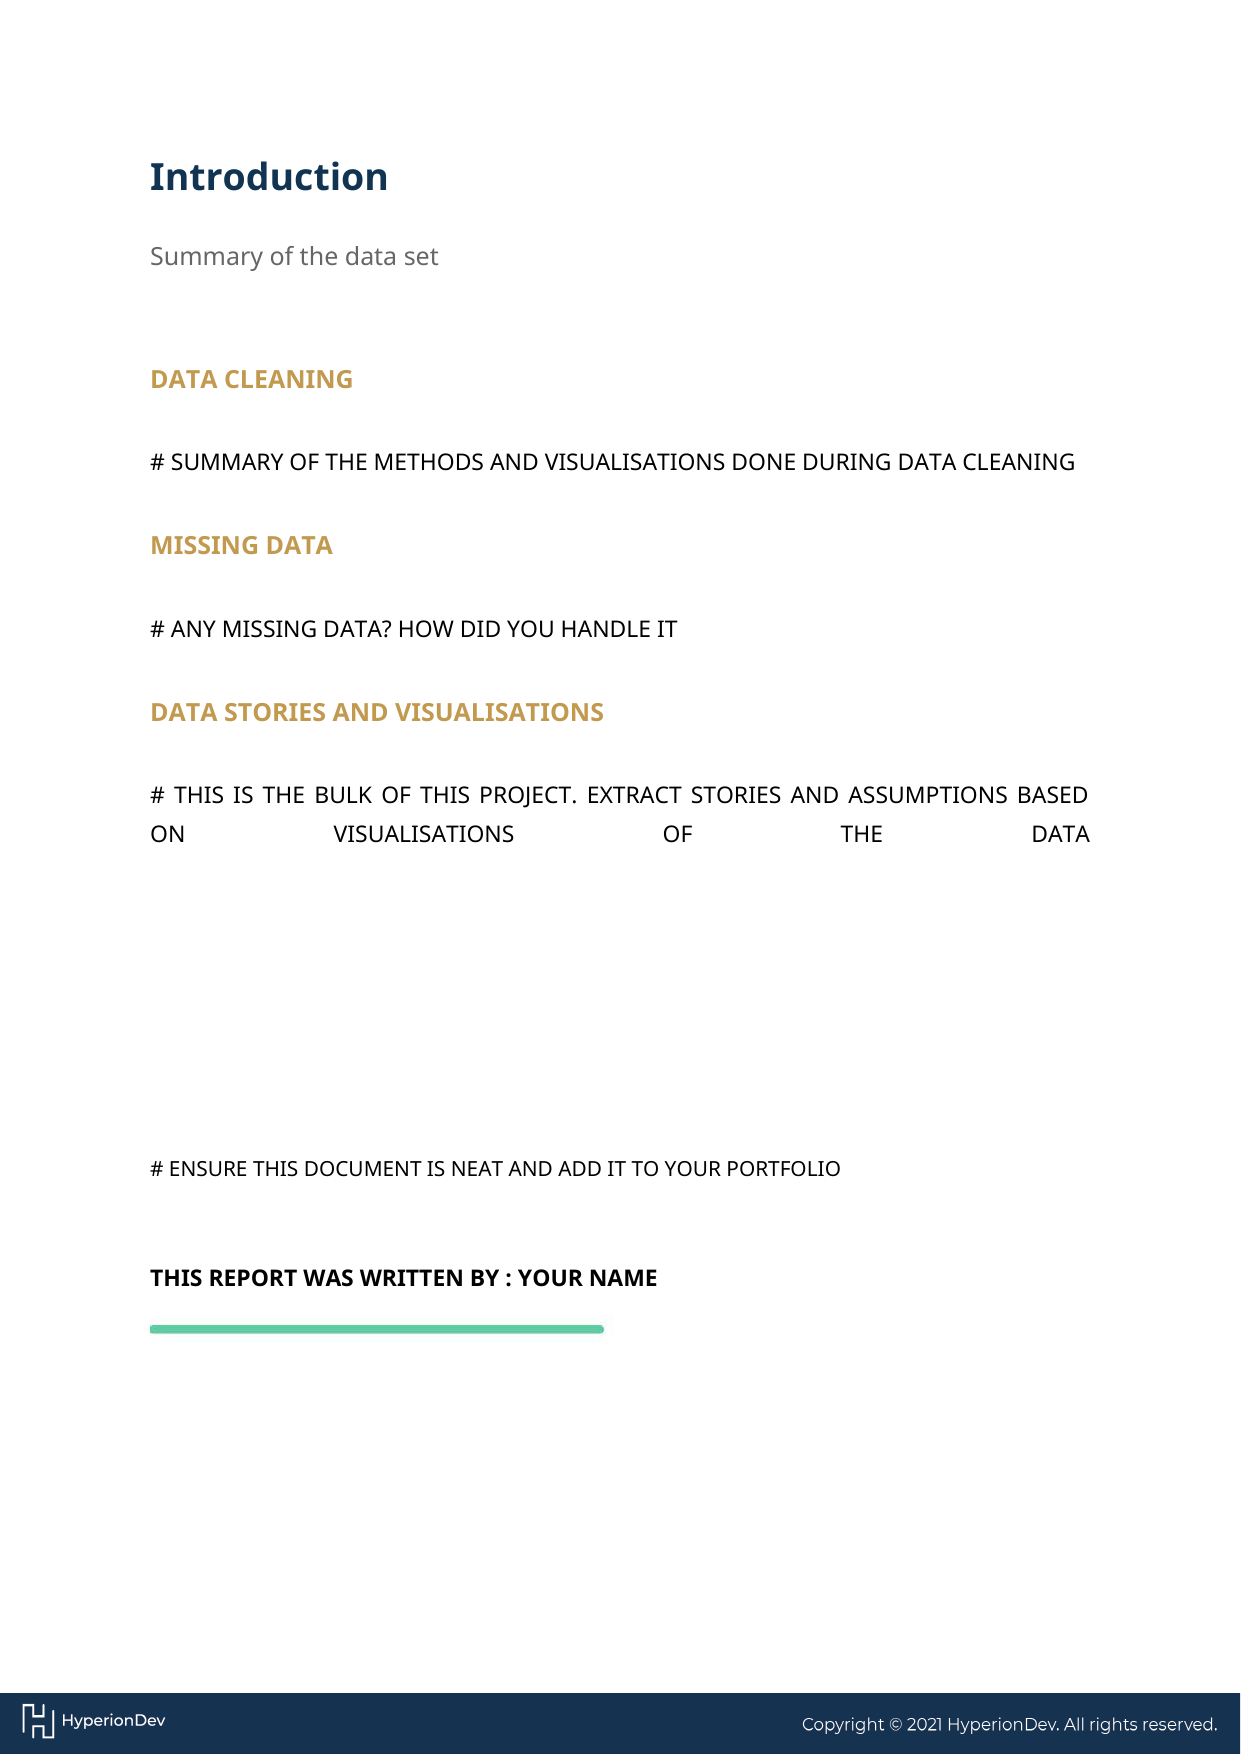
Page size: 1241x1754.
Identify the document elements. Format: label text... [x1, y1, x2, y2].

picture [150, 1314, 1091, 1344]
text Introduction [150, 150, 1090, 201]
text Summary of the data set [150, 239, 1090, 273]
title DATA STORIES AND VISUALISATIONS [150, 694, 1090, 728]
text # ANY MISSING DATA? HOW DID YOU HANDLE IT [150, 613, 1090, 644]
text # THIS IS THE BULK OF THIS PROJECT. EXTRACT STORIES AND ASSUMPTIONS BASED ON VISUALISATIONS OF THE DATA [150, 779, 1090, 928]
text THIS REPORT WAS WRITTEN BY : YOUR NAME [150, 1262, 1090, 1293]
text # ENSURE THIS DOCUMENT IS NEAT AND ADD IT TO YOUR PORTFOLIO [150, 1154, 1090, 1183]
title MISSING DATA [150, 528, 1090, 562]
text DATA CLEANING [150, 361, 1090, 395]
picture [0, 1693, 1241, 1754]
text # SUMMARY OF THE METHODS AND VISUALISATIONS DONE DURING DATA CLEANING [150, 446, 1090, 477]
